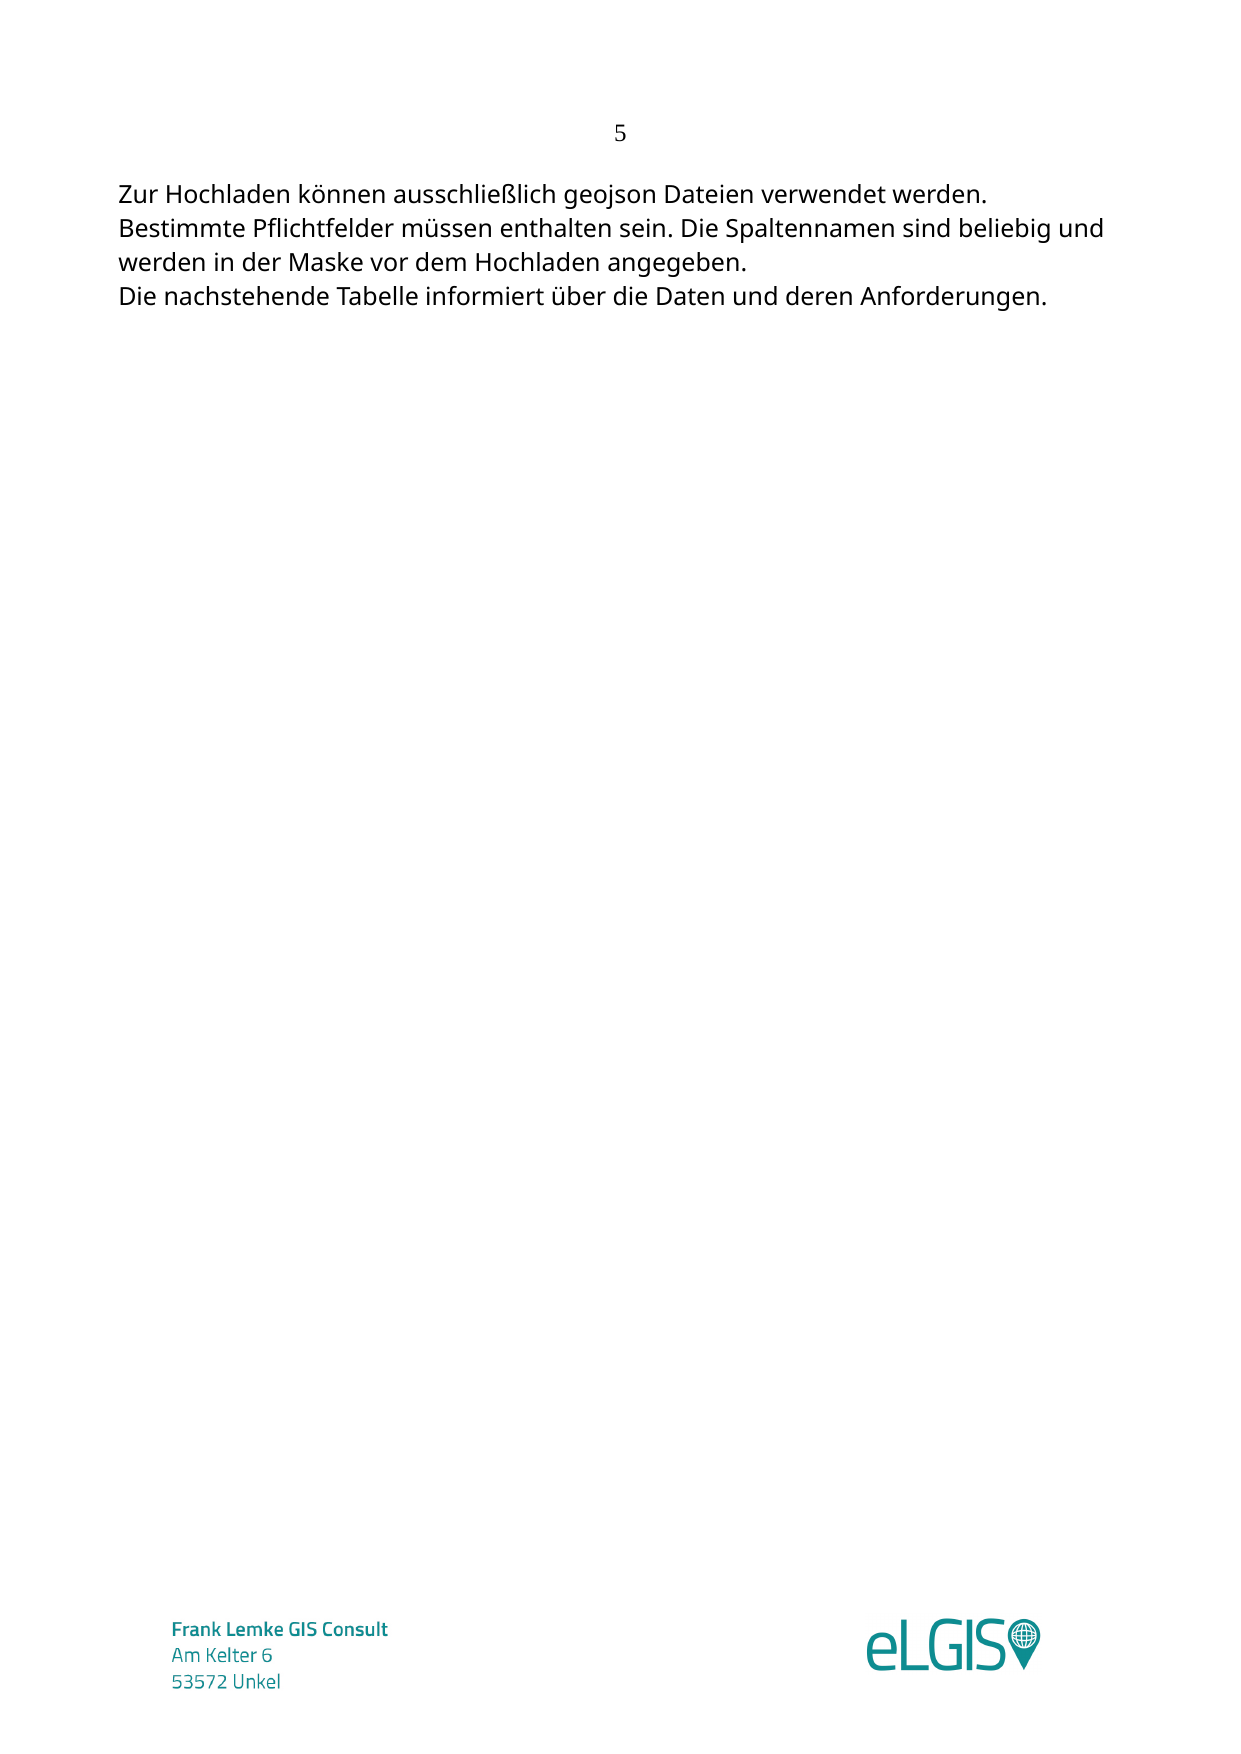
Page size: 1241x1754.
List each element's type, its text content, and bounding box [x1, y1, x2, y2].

text Die nachstehende Tabelle informiert über die Daten und deren Anforderungen. [118, 278, 1122, 313]
picture [864, 1613, 1042, 1675]
text Zur Hochladen können ausschließlich geojson Dateien verwendet werden. Bestimmte Pflichtfelder müssen enthalten sein. Die Spaltennamen sind beliebig und werden in der Maske vor dem Hochladen angegeben. [118, 176, 1122, 278]
picture [161, 1608, 398, 1705]
